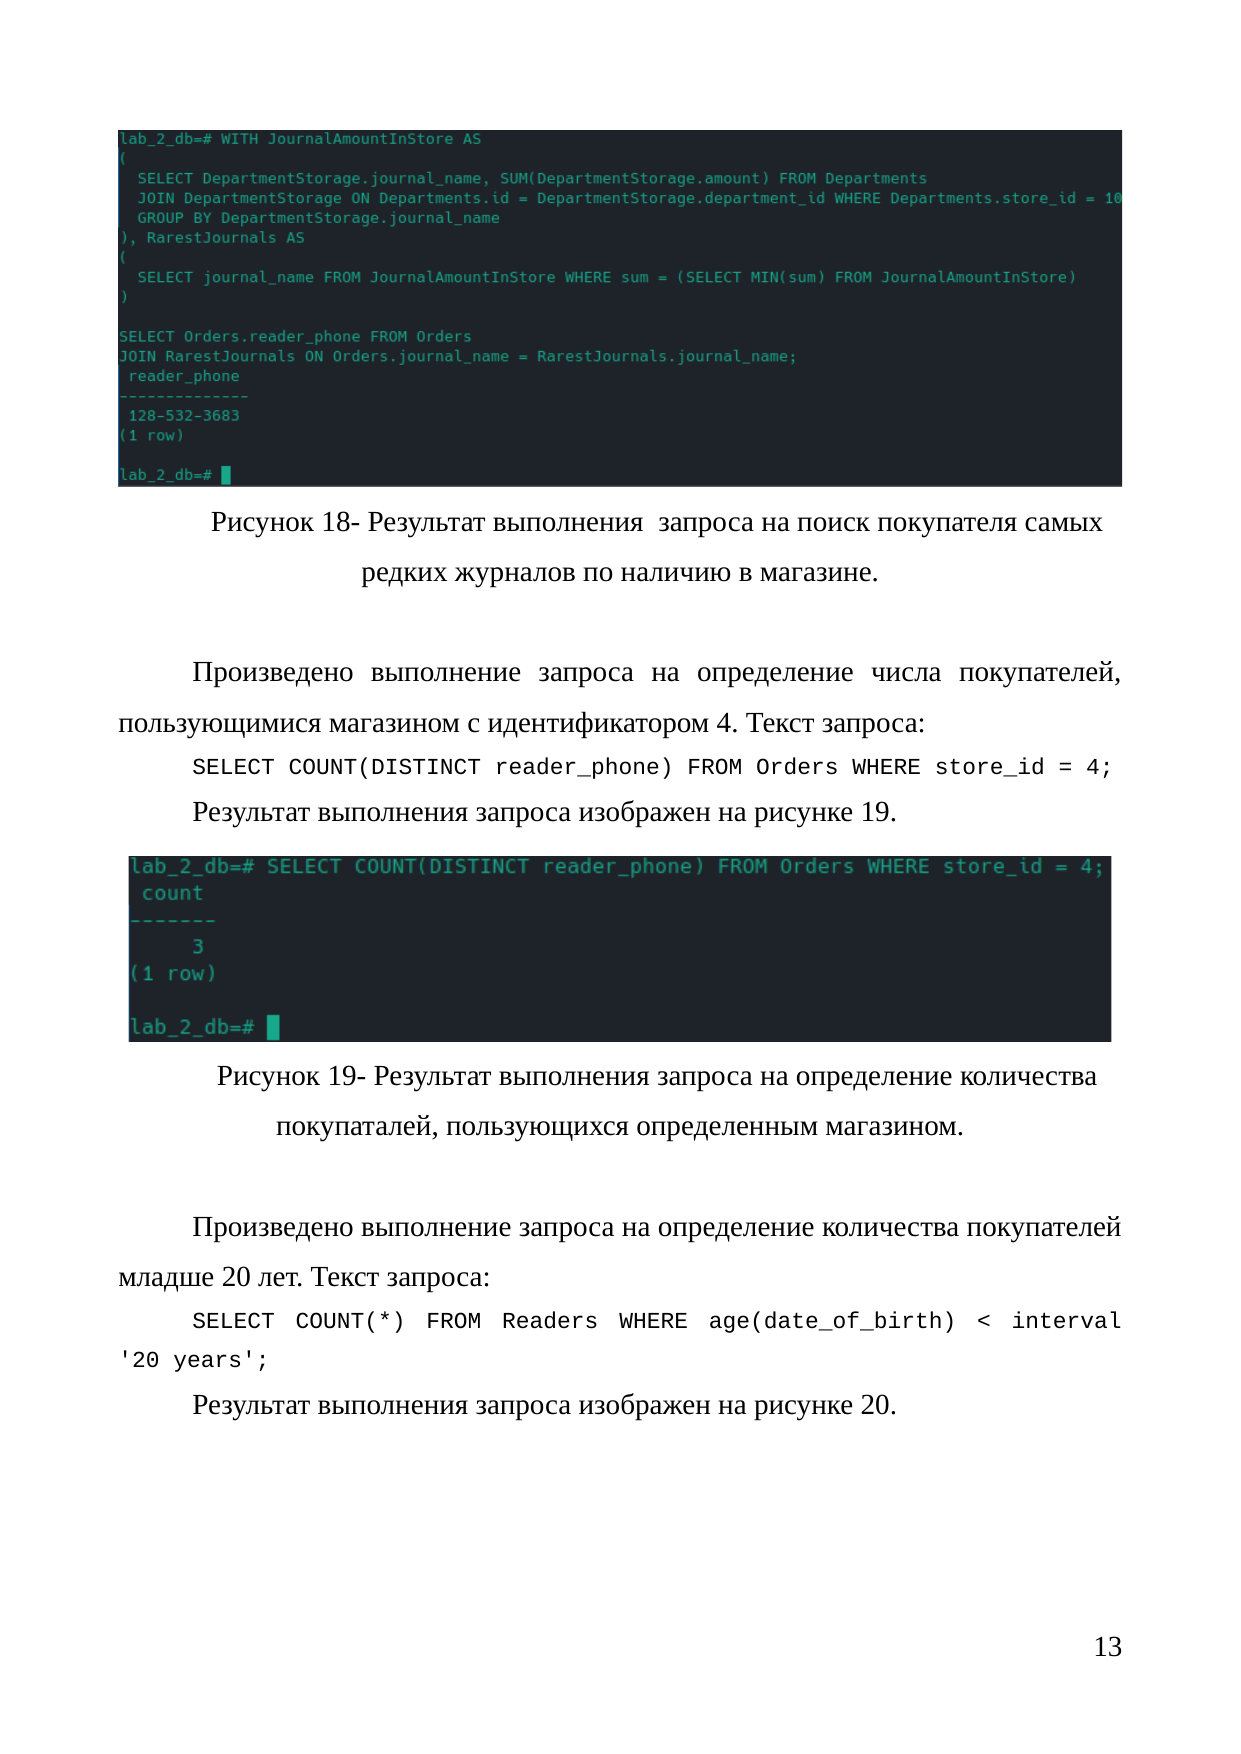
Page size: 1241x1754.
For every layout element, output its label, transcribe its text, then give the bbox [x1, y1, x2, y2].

text Результат выполнения запроса изображен на рисунке 20. [118, 1387, 1122, 1421]
text Результат выполнения запроса изображен на рисунке 19. [118, 794, 1122, 828]
text SELECT COUNT(DISTINCT reader_phone) FROM Orders WHERE store_id = 4; [118, 755, 1122, 781]
text Произведено выполнение запроса на определение количества покупателей младше 20 лет. Текст запроса: [118, 1209, 1122, 1293]
text Рисунок 19- Результат выполнения запроса на определение количества покупаталей, пользующихся определенным магазином. [129, 1042, 1111, 1142]
text Рисунок 18- Результат выполнения запроса на поиск покупателя самых редких журналов по наличию в магазине. [118, 487, 1122, 587]
picture [118, 130, 1123, 487]
picture [128, 856, 1112, 1042]
text SELECT COUNT(*) FROM Readers WHERE age(date_of_birth) < interval '20 years'; [118, 1309, 1122, 1374]
text Произведено выполнение запроса на определение числа покупателей, пользующимися магазином с идентификатором 4. Текст запроса: [118, 654, 1122, 738]
